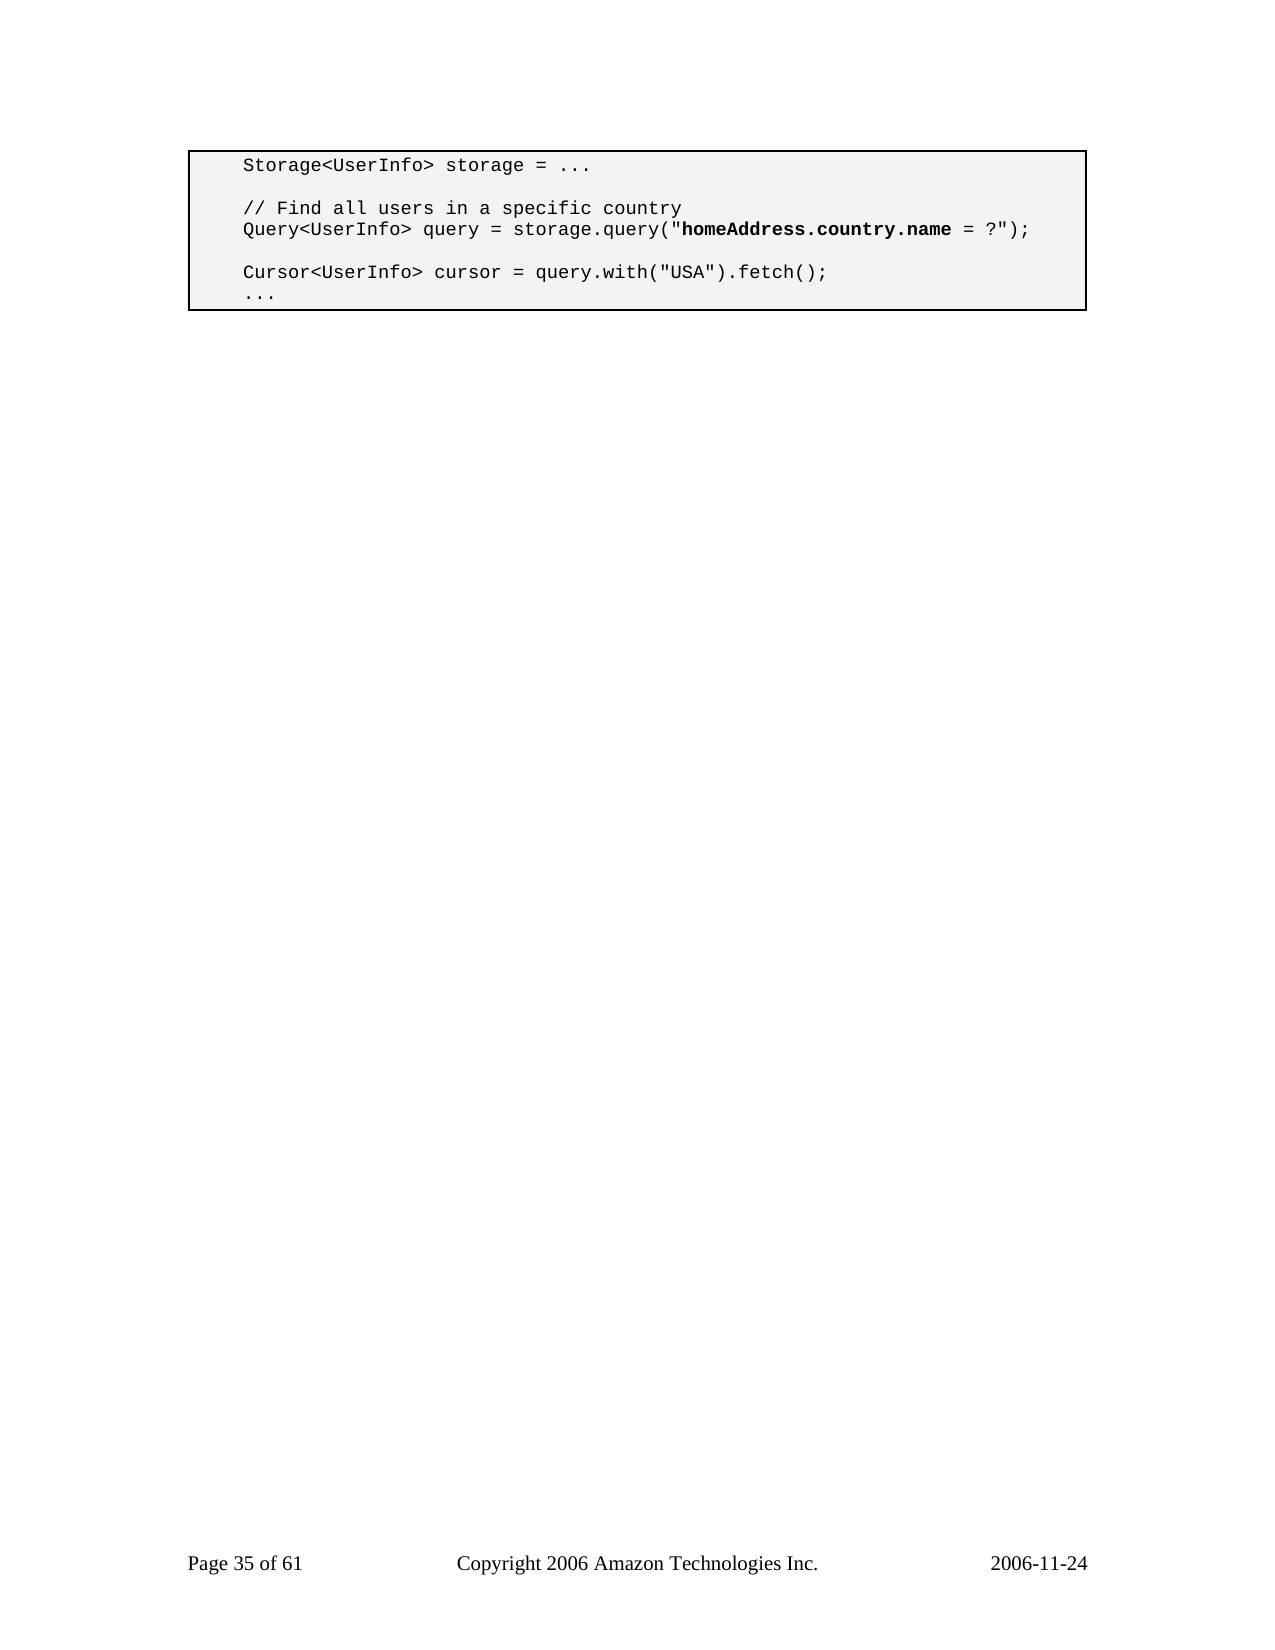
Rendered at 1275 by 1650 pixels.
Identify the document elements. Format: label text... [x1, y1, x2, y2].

text Query<UserInfo> query = storage.query("homeAddress.country.name = ?"); [190, 214, 1085, 235]
text Storage<UserInfo> storage = ... [190, 152, 1085, 171]
text Cursor<UserInfo> cursor = query.with("USA").fetch(); [190, 256, 1085, 277]
text // Find all users in a specific country [190, 192, 1085, 214]
text ... [190, 277, 1085, 309]
